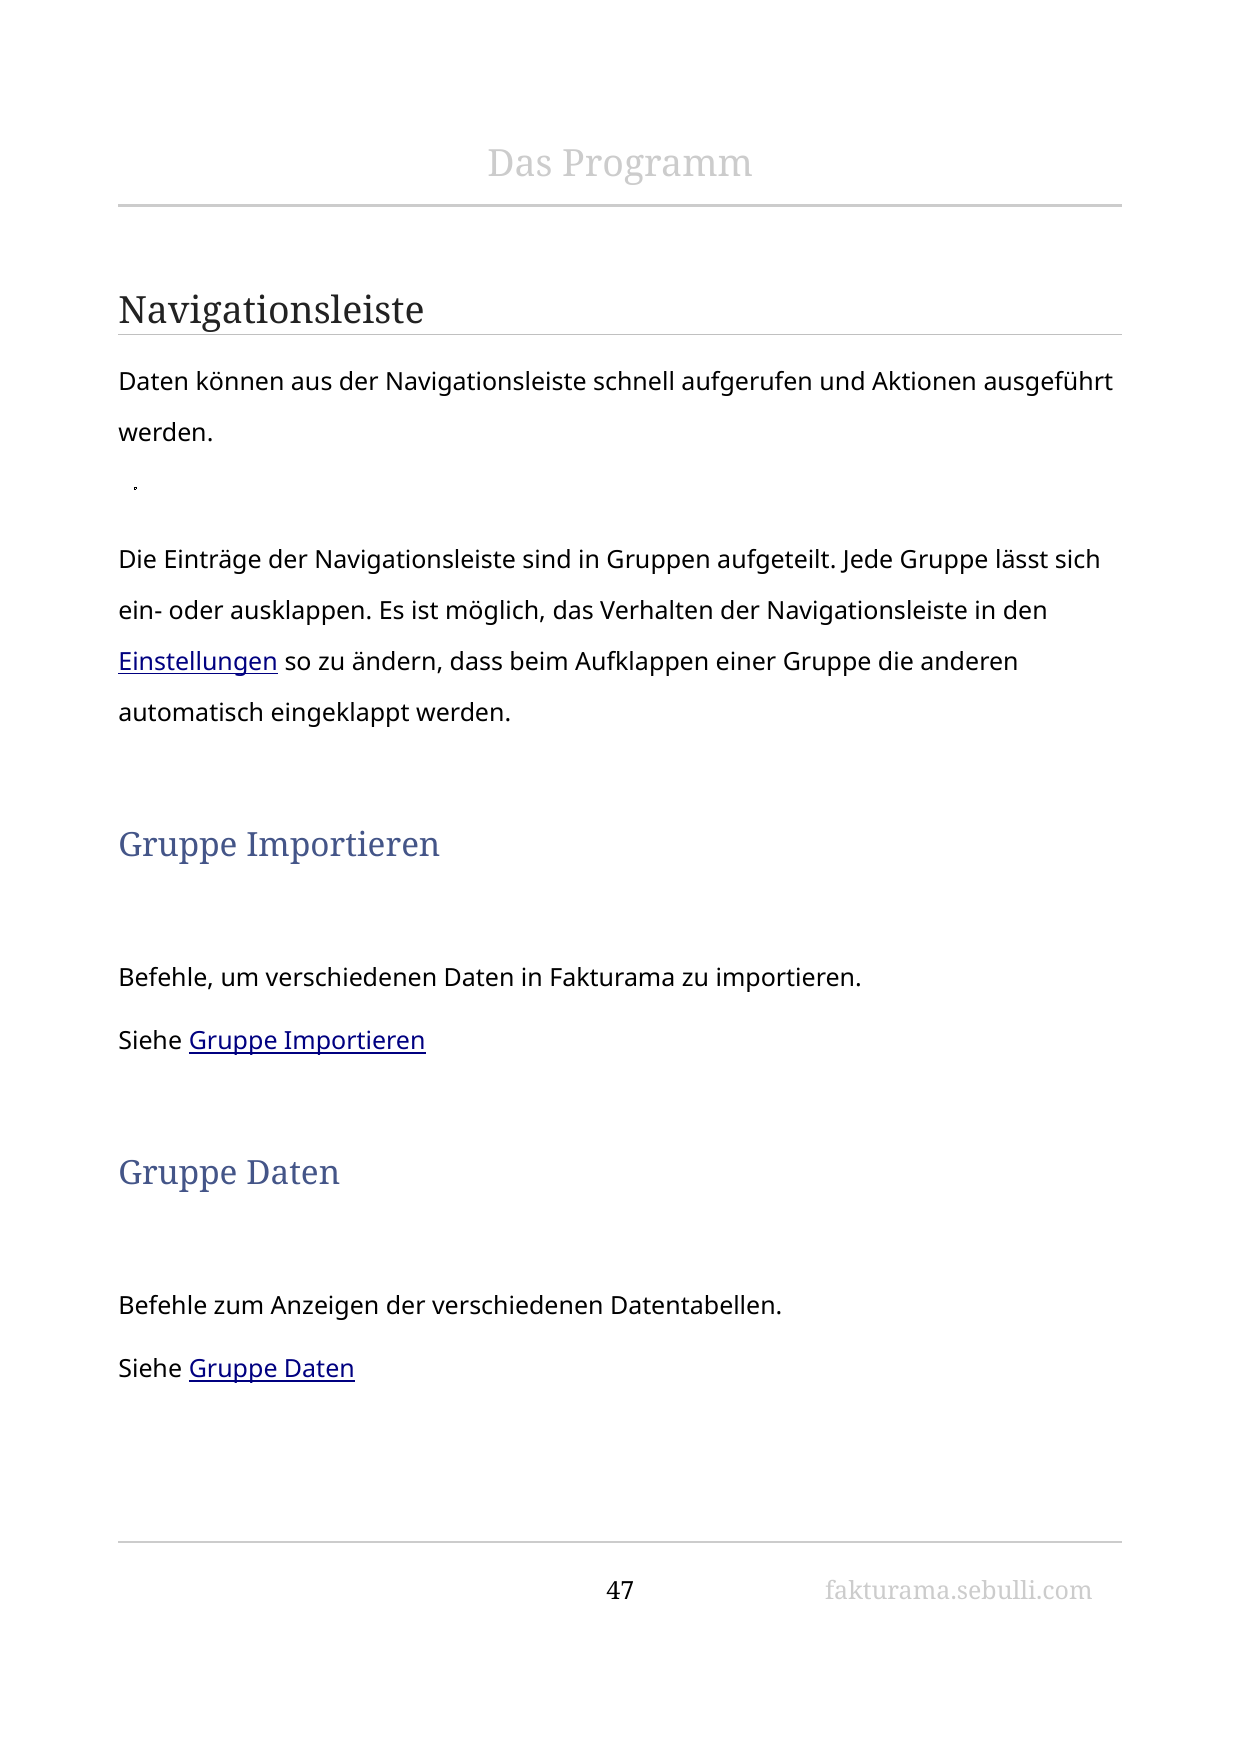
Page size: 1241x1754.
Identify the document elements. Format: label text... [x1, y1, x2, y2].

text Daten können aus der Navigationsleiste schnell aufgerufen und Aktionen ausgeführt werden. [118, 364, 1122, 449]
text Siehe Gruppe Daten [118, 1351, 1122, 1385]
text Befehle, um verschiedenen Daten in Fakturama zu importieren. [118, 959, 1122, 993]
text Siehe Gruppe Importieren [118, 1023, 1122, 1057]
text Befehle zum Anzeigen der verschiedenen Datentabellen. [118, 1287, 1122, 1321]
subtitle Gruppe Daten [118, 1149, 1122, 1194]
subtitle Navigationsleiste [118, 283, 1122, 334]
subtitle Gruppe Importieren [118, 821, 1122, 866]
text Die Einträge der Navigationsleiste sind in Gruppen aufgeteilt. Jede Gruppe lässt sich ein- oder ausklappen. Es ist möglich, das Verhalten der Navigationsleiste in den Einstellungen so zu ändern, dass beim Aufklappen einer Gruppe die anderen automatisch eingeklappt werden. [118, 542, 1122, 729]
